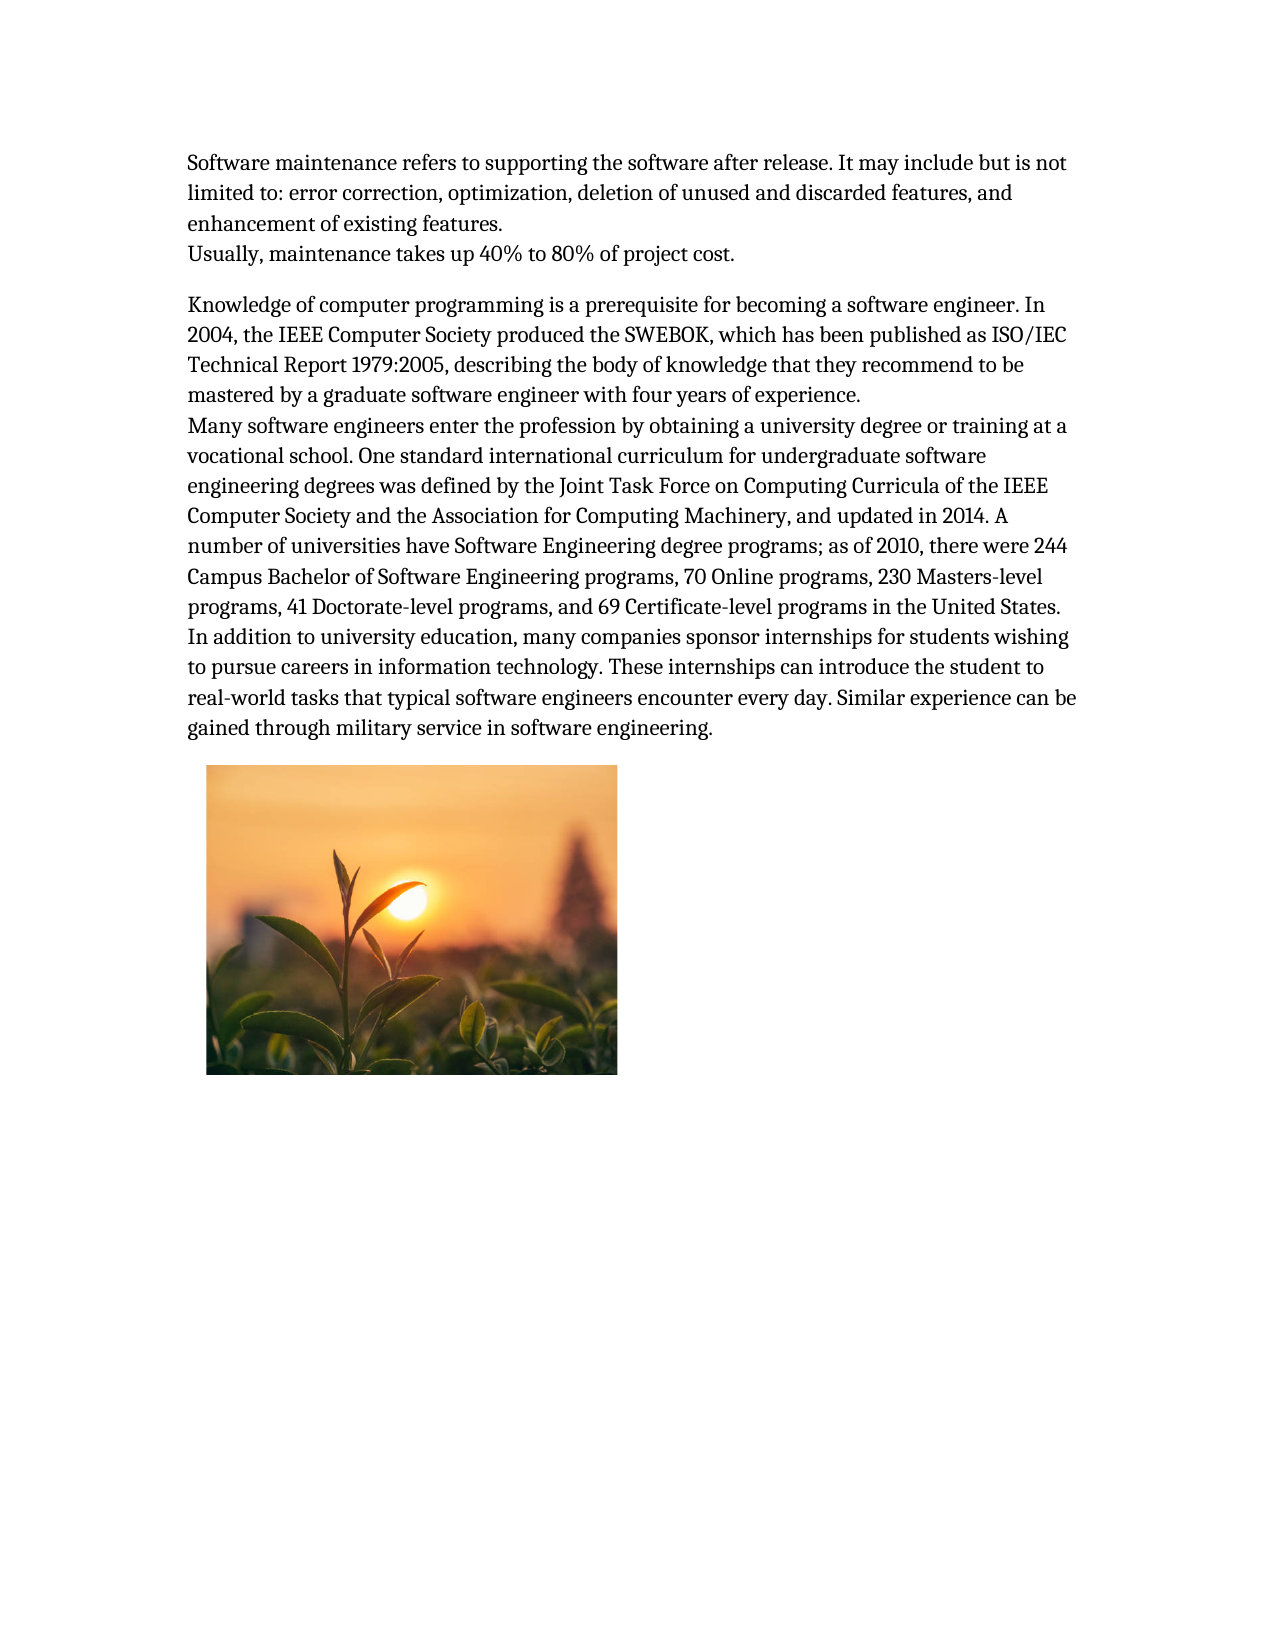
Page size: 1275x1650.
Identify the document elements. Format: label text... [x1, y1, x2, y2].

picture [206, 765, 618, 1075]
text Software maintenance refers to supporting the software after release. It may include but is not limited to: error correction, optimization, deletion of unused and discarded features, and enhancement of existing features. Usually, maintenance takes up 40% to 80% of project cost. [187, 150, 1087, 267]
text Knowledge of computer programming is a prerequisite for becoming a software engineer. In 2004, the IEEE Computer Society produced the SWEBOK, which has been published as ISO/IEC Technical Report 1979:2005, describing the body of knowledge that they recommend to be mastered by a graduate software engineer with four years of experience. Many software engineers enter the profession by obtaining a university degree or training at a vocational school. One standard international curriculum for undergraduate software engineering degrees was defined by the Joint Task Force on Computing Curricula of the IEEE Computer Society and the Association for Computing Machinery, and updated in 2014. A number of universities have Software Engineering degree programs; as of 2010, there were 244 Campus Bachelor of Software Engineering programs, 70 Online programs, 230 Masters-level programs, 41 Doctorate-level programs, and 69 Certificate-level programs in the United States. In addition to university education, many companies sponsor internships for students wishing to pursue careers in information technology. These internships can introduce the student to real-world tasks that typical software engineers encounter every day. Similar experience can be gained through military service in software engineering. [187, 292, 1087, 741]
